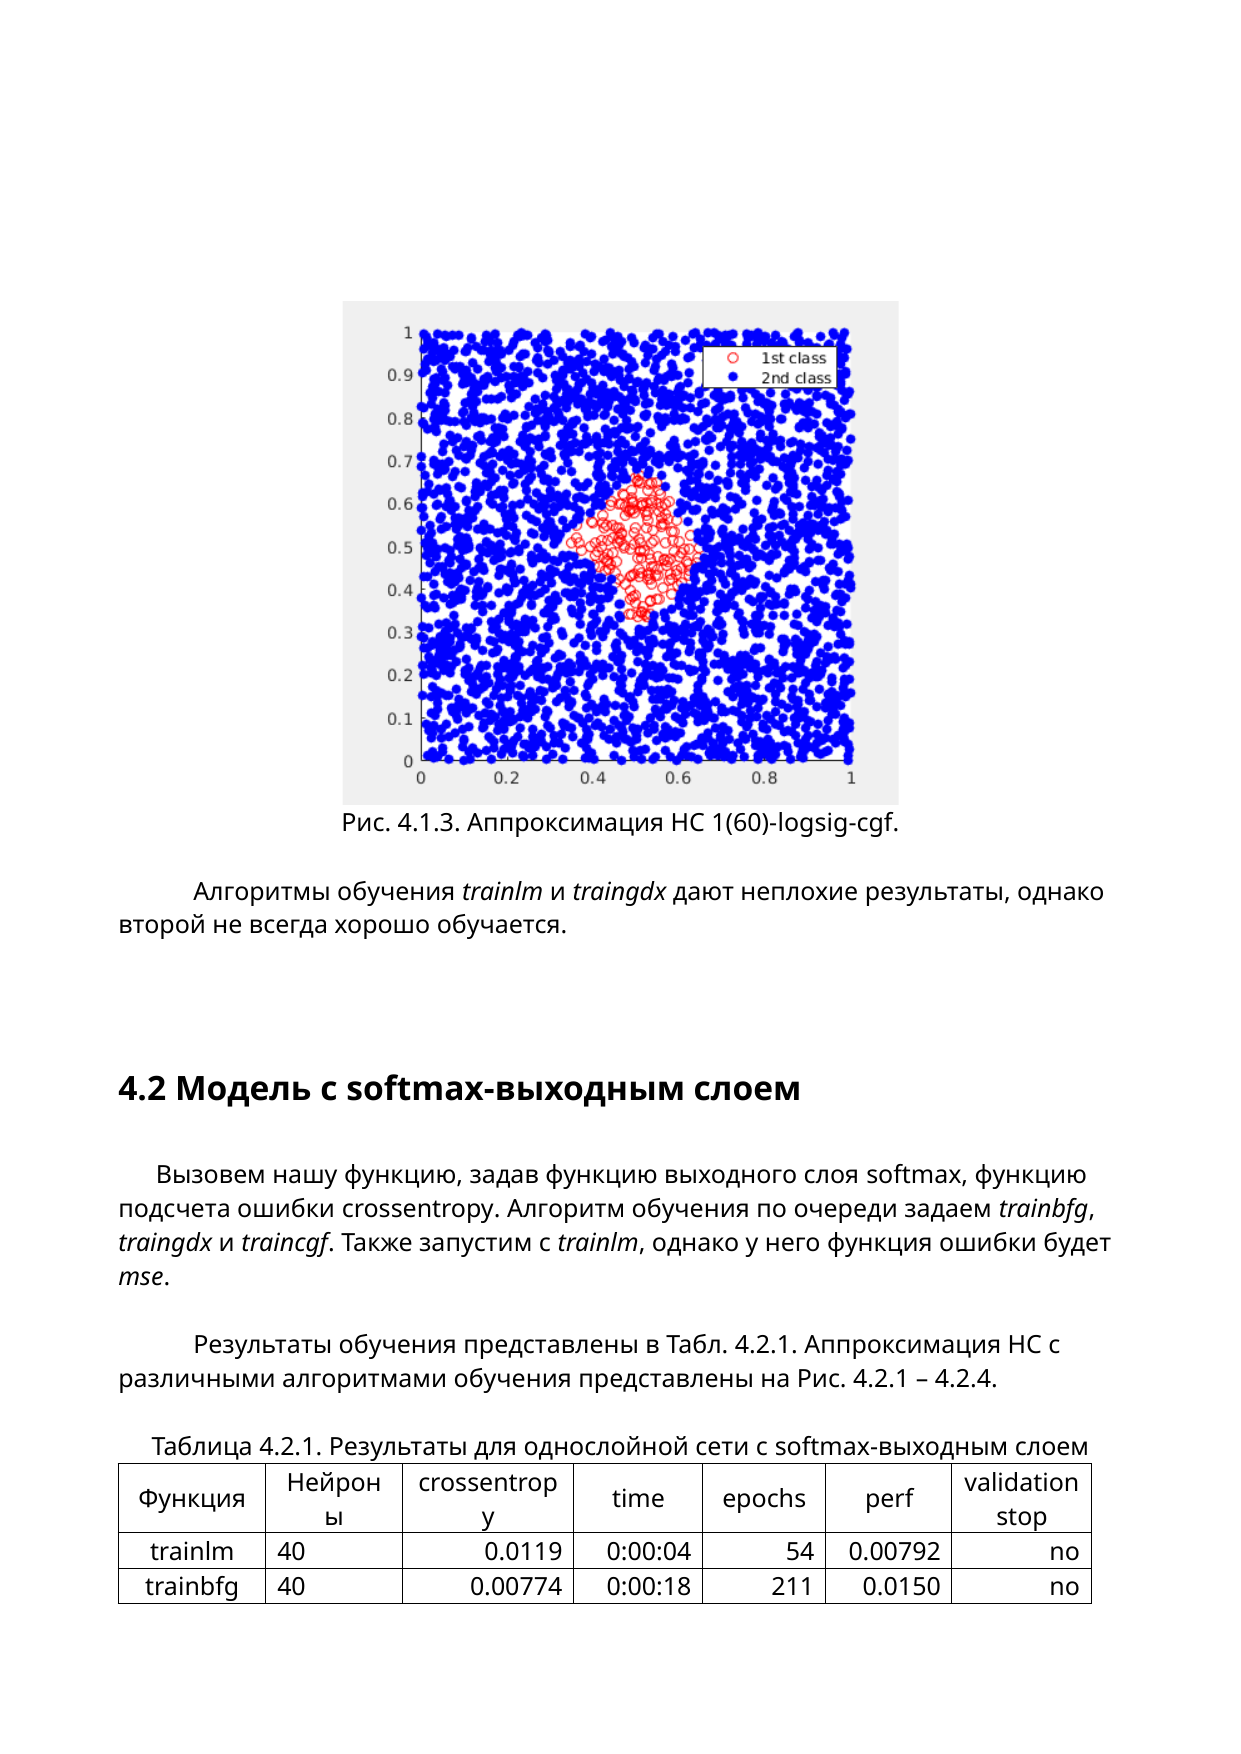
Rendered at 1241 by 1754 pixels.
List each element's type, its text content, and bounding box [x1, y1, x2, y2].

table_header Нейроны [266, 1464, 402, 1532]
text Алгоритмы обучения trainlm и traingdx дают неплохие результаты, однако второй не всегда хорошо обучается. [118, 873, 1122, 941]
table_cell 0.00792 [826, 1533, 951, 1567]
table_header time [574, 1464, 702, 1532]
table_cell 40 [266, 1569, 402, 1602]
table_cell 0:00:18 [574, 1569, 702, 1602]
table_cell no [952, 1533, 1091, 1567]
table_cell 54 [703, 1533, 825, 1567]
text Таблица 4.2.1. Результаты для однослойной сети с softmax-выходным слоем [118, 1429, 1122, 1463]
table_cell trainlm [119, 1533, 265, 1567]
table_cell 0:00:04 [574, 1533, 702, 1567]
table_cell 0.00774 [403, 1569, 573, 1602]
picture [342, 301, 899, 805]
table_header validation stop [952, 1464, 1091, 1532]
table_header crossentropy [403, 1464, 573, 1532]
table_cell 40 [266, 1533, 402, 1567]
text Результаты обучения представлены в Табл. 4.2.1. Аппроксимация НС с различными алгоритмами обучения представлены на Рис. 4.2.1 – 4.2.4. [118, 1327, 1122, 1395]
table_cell 211 [703, 1569, 825, 1602]
subtitle 4.2 Модель с softmax-выходным слоем [118, 1064, 1122, 1110]
table_cell no [952, 1569, 1091, 1602]
text Рис. 4.1.3. Аппроксимация НС 1(60)-logsig-cgf. [118, 254, 1122, 839]
table_cell trainbfg [119, 1569, 265, 1602]
table_header epochs [703, 1464, 825, 1532]
table_cell 0.0119 [403, 1533, 573, 1567]
table_header perf [826, 1464, 951, 1532]
table_cell 0.0150 [826, 1569, 951, 1602]
text Вызовем нашу функцию, задав функцию выходного слоя softmax, функцию подсчета ошибки crossentropy. Алгоритм обучения по очереди задаем trainbfg, traingdx и traincgf. Также запустим с trainlm, однако у него функция ошибки будет mse. [118, 1157, 1122, 1293]
table_header Функция [119, 1464, 265, 1532]
